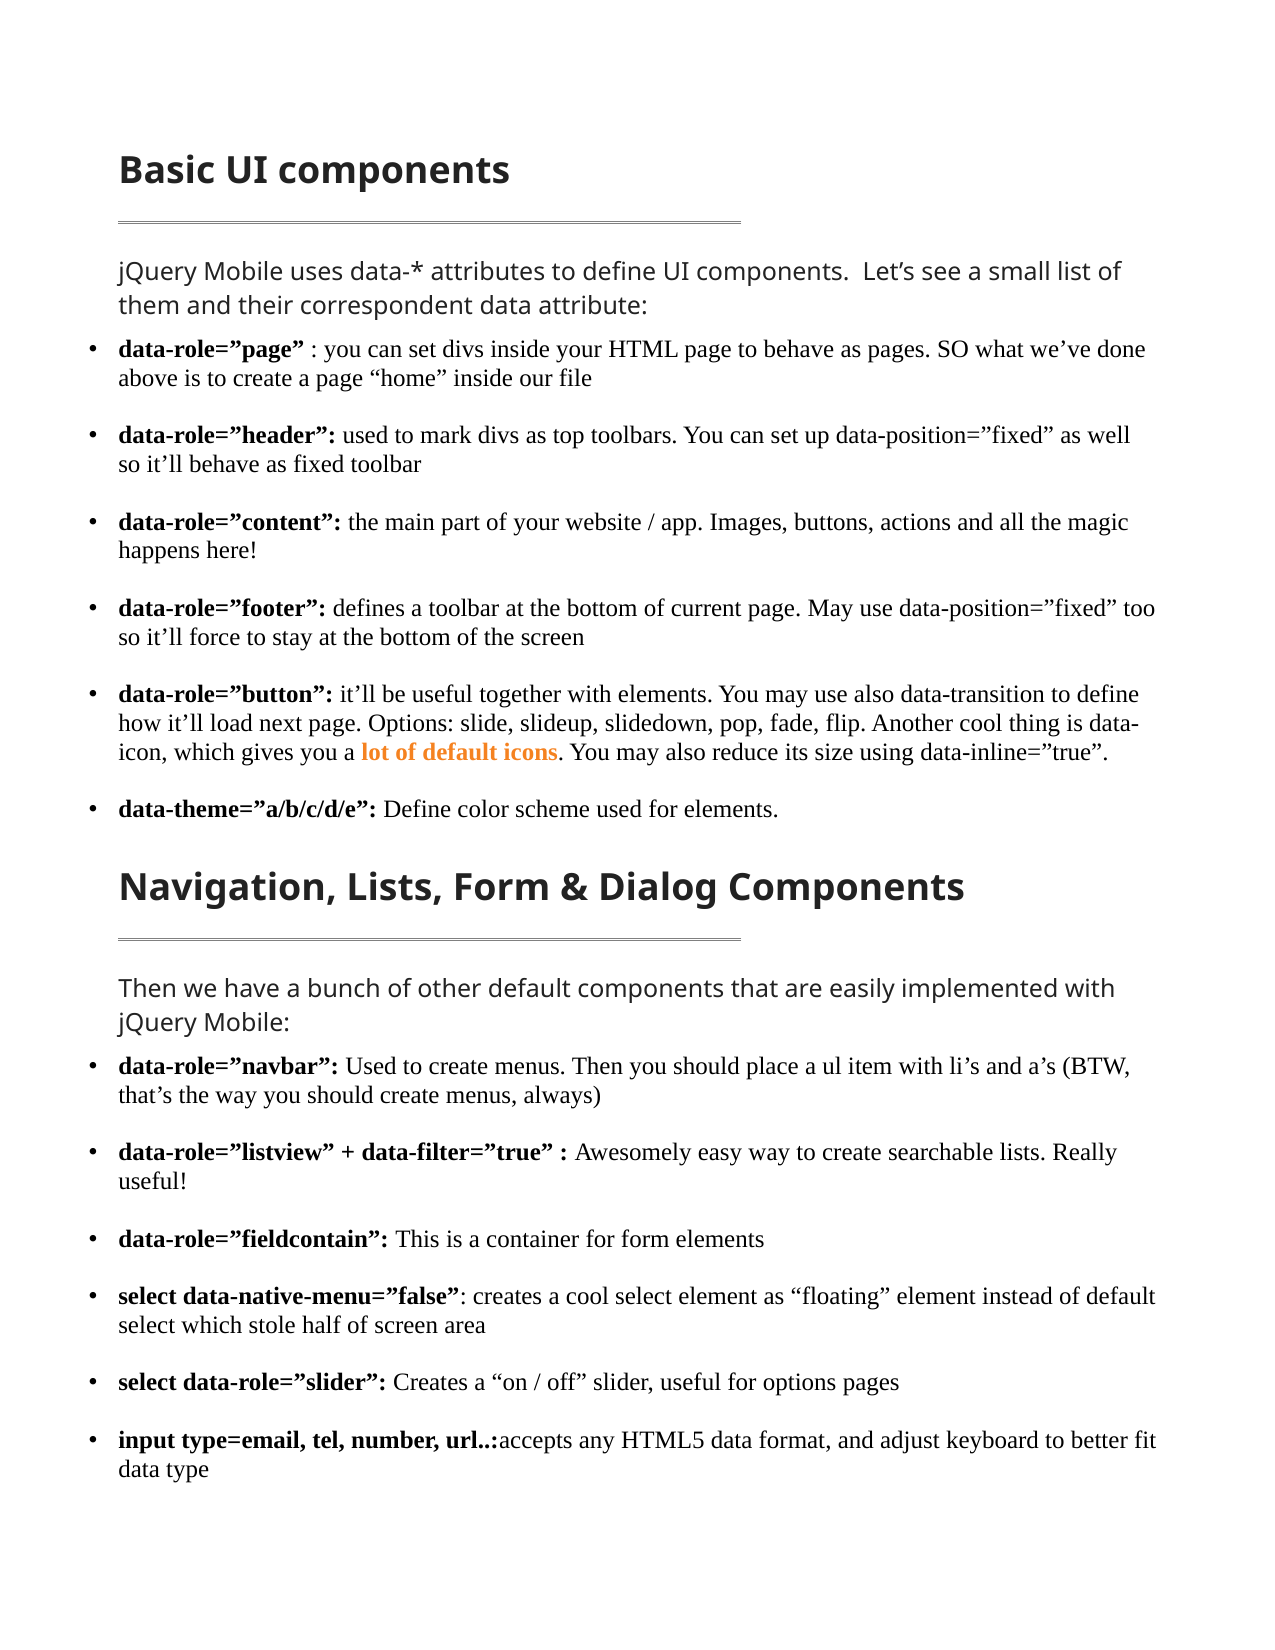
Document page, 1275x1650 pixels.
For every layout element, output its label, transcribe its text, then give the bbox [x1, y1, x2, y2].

list data-role=”page” : you can set divs inside your HTML page to behave as pages. SO what we’ve done above is to create a page “home” inside our file [118, 334, 1157, 392]
list select data-role=”slider”: Creates a “on / off” slider, useful for options pages [118, 1367, 1157, 1396]
subtitle Navigation, Lists, Form & Dialog Components [118, 860, 1157, 911]
list data-role=”button”: it’ll be useful together with elements. You may use also data-transition to define how it’ll load next page. Options: slide, slideup, slidedown, pop, fade, flip. Another cool thing is data-icon, which gives you a lot of default icons. You may also reduce its size using data-inline=”true”. [118, 679, 1157, 765]
list data-role=”navbar”: Used to create menus. Then you should place a ul item with li’s and a’s (BTW, that’s the way you should create menus, always) [118, 1051, 1157, 1109]
list data-role=”content”: the main part of your website / app. Images, buttons, actions and all the magic happens here! [118, 507, 1157, 564]
list select data-native-menu=”false”: creates a cool select element as “floating” element instead of default select which stole half of screen area [118, 1281, 1157, 1339]
list data-role=”listview” + data-filter=”true” : Awesomely easy way to create searchable lists. Really useful! [118, 1137, 1157, 1195]
list data-role=”fieldcontain”: This is a container for form elements [118, 1224, 1157, 1252]
text jQuery Mobile uses data-* attributes to define UI components. Let’s see a small list of them and their correspondent data attribute: [118, 253, 1157, 322]
list input type=email, tel, number, url..:accepts any HTML5 data format, and adjust keyboard to better fit data type [118, 1425, 1157, 1482]
list data-role=”header”: used to mark divs as top toolbars. You can set up data-position=”fixed” as well so it’ll behave as fixed toolbar [118, 420, 1157, 478]
subtitle Basic UI components [118, 143, 1157, 194]
text Then we have a bunch of other default components that are easily implemented with jQuery Mobile: [118, 970, 1157, 1039]
list data-role=”footer”: defines a toolbar at the bottom of current page. May use data-position=”fixed” too so it’ll force to stay at the bottom of the screen [118, 593, 1157, 650]
list data-theme=”a/b/c/d/e”: Define color scheme used for elements. [118, 794, 1157, 823]
